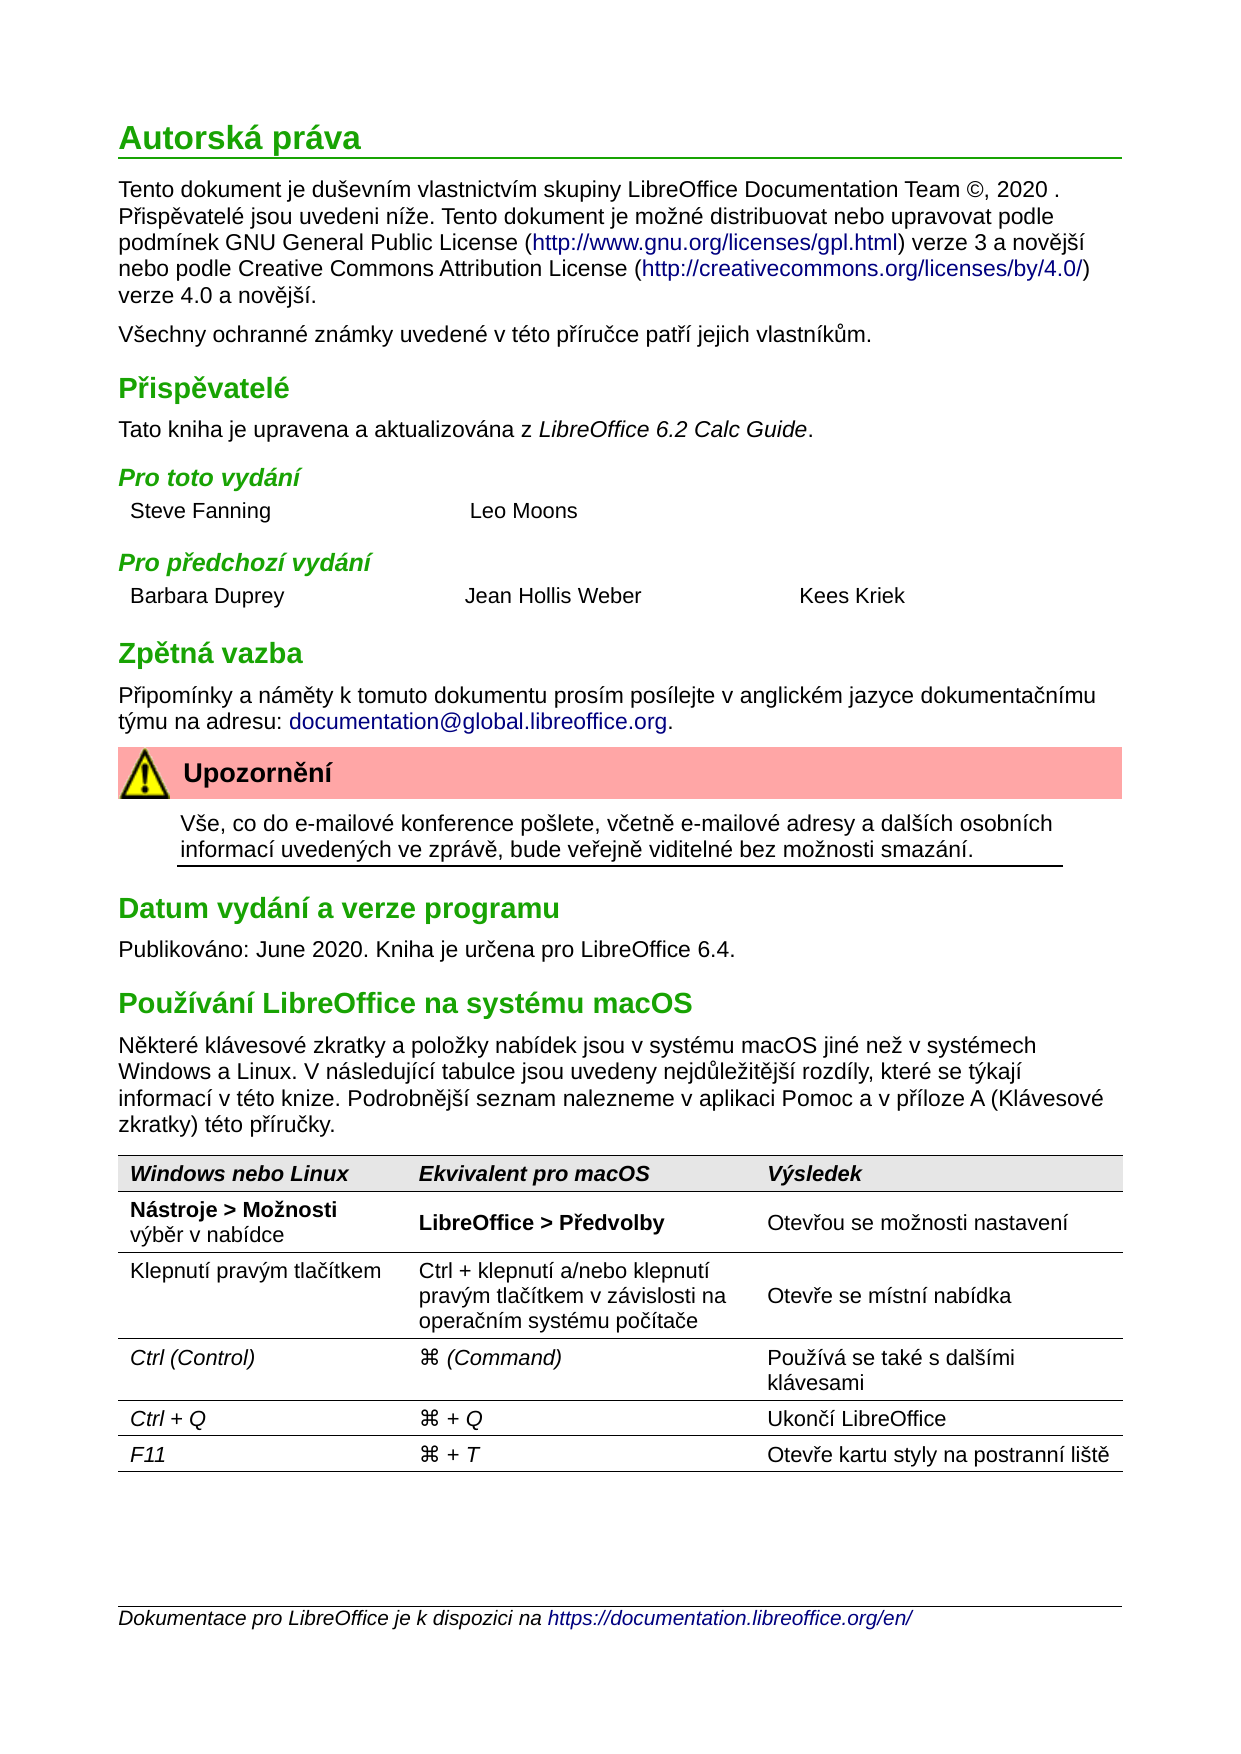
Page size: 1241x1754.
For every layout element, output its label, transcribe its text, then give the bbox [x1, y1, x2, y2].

table_cell Ctrl + klepnutí a/nebo klepnutí pravým tlačítkem v závislosti na operačním systému počítače [407, 1253, 755, 1338]
table_header Steve Fanning [118, 498, 458, 527]
table_cell Otevře se místní nabídka [755, 1253, 1123, 1338]
subtitle Pro toto vydání [118, 463, 1122, 492]
table_cell Nástroje > Možnosti výběr v nabídce [118, 1192, 407, 1252]
text Připomínky a náměty k tomuto dokumentu prosím posílejte v anglickém jazyce dokumentačnímu týmu na adresu: documentation@global.libreoffice.org. [118, 682, 1122, 734]
subtitle Upozornění [170, 747, 1122, 799]
subtitle Pro předchozí vydání [118, 548, 1122, 577]
table_cell ⌘ + Q [407, 1401, 755, 1435]
text Některé klávesové zkratky a položky nabídek jsou v systému macOS jiné než v systémech Windows a Linux. V následující tabulce jsou uvedeny nejdůležitější rozdíly, které se týkají informací v této knize. Podrobnější seznam nalezneme v aplikaci Pomoc a v příloze A (Klávesové zkratky) této příručky. [118, 1032, 1122, 1137]
subtitle Autorská práva [118, 118, 1122, 157]
table_header Barbara Duprey [118, 583, 453, 613]
subtitle Zpětná vazba [118, 636, 1122, 670]
text Všechny ochranné známky uvedené v této příručce patří jejich vlastníkům. [118, 321, 1122, 347]
table_header Jean Hollis Weber [453, 583, 787, 613]
table_cell Otevře kartu styly na postranní liště [755, 1436, 1123, 1471]
table_header Leo Moons [458, 498, 789, 527]
table_header Kees Kriek [788, 583, 1122, 613]
table_header [789, 498, 1122, 527]
table_header Výsledek [755, 1156, 1123, 1191]
text Vše, co do e-mailové konference pošlete, včetně e-mailové adresy a dalších osobních informací uvedených ve zprávě, bude veřejně viditelné bez možnosti smazání. [177, 807, 1063, 865]
subtitle Přispěvatelé [118, 371, 1122, 404]
text Tato kniha je upravena a aktualizována z LibreOffice 6.2 Calc Guide. [118, 416, 1122, 442]
table_header Ekvivalent pro macOS [407, 1156, 755, 1191]
table_cell Ctrl + Q [118, 1401, 407, 1435]
table_cell Ukončí LibreOffice [755, 1401, 1123, 1435]
text Publikováno: červen 2020. Kniha je určena pro LibreOffice 6.4. [118, 936, 1122, 963]
picture [119, 747, 170, 799]
text Tento dokument je duševním vlastnictvím skupiny LibreOffice Documentation Team ©, 2020 . Přispěvatelé jsou uvedeni níže. Tento dokument je možné distribuovat nebo upravovat podle podmínek GNU General Public License (http://www.gnu.org/licenses/gpl.html) verze 3 a novější nebo podle Creative Commons Attribution License (http://creativecommons.org/licenses/by/4.0/) verze 4.0 a novější. [118, 176, 1122, 308]
table_cell F11 [118, 1436, 407, 1471]
table_cell Klepnutí pravým tlačítkem [118, 1253, 407, 1338]
table_cell Otevřou se možnosti nastavení [755, 1192, 1123, 1252]
subtitle Používání LibreOffice na systému macOS [118, 986, 1122, 1020]
table_cell ⌘ + T [407, 1436, 755, 1471]
table_header Windows nebo Linux [118, 1156, 407, 1191]
table_cell LibreOffice > Předvolby [407, 1192, 755, 1252]
table_cell Používá se také s dalšími klávesami [755, 1339, 1123, 1399]
table_cell Ctrl (Control) [118, 1339, 407, 1399]
subtitle Datum vydání a verze programu [118, 891, 1122, 925]
table_cell ⌘ (Command) [407, 1339, 755, 1399]
